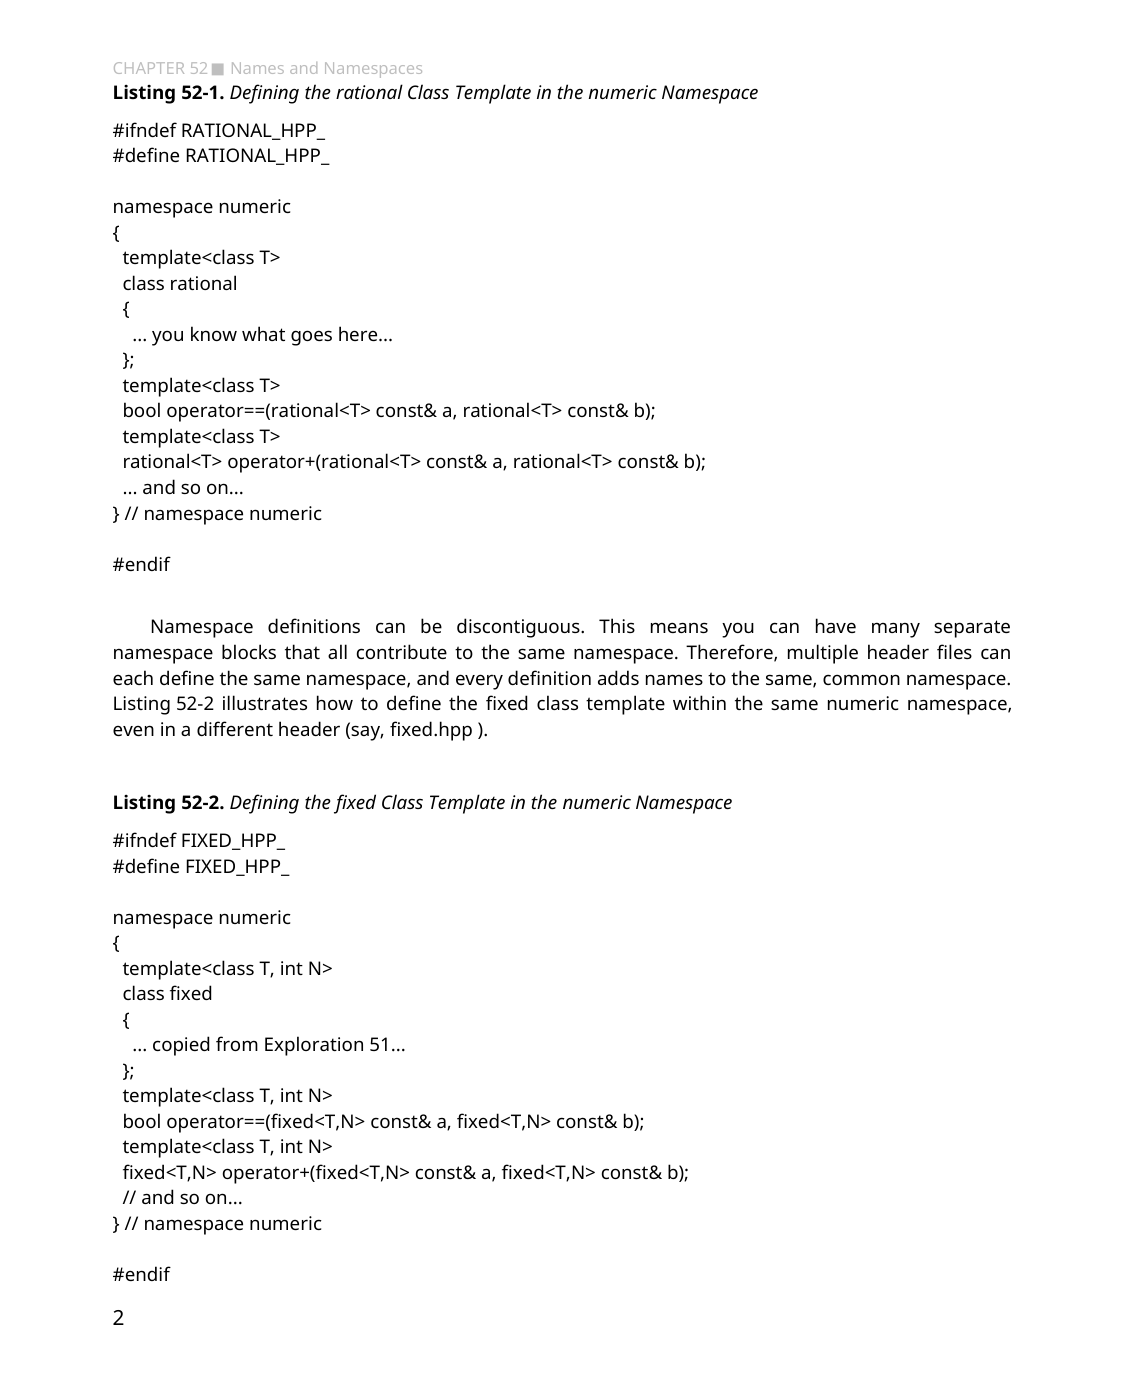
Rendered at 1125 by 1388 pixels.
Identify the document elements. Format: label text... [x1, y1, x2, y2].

text namespace numeric [112, 904, 1012, 929]
text template<class T, int N> [112, 955, 1012, 981]
text #define FIXED_HPP_ [112, 853, 1012, 878]
text }; [112, 1057, 1012, 1083]
text #ifndef RATIONAL_HPP_ [112, 117, 1012, 142]
text #endif [112, 1261, 1012, 1287]
text class rational [112, 270, 1012, 296]
text #endif [112, 551, 1012, 576]
text template<class T, int N> [112, 1134, 1012, 1159]
text }; [112, 347, 1012, 372]
text } // namespace numeric [112, 500, 1012, 525]
text // and so on... [112, 1185, 1012, 1210]
text #define RATIONAL_HPP_ [112, 142, 1012, 168]
text } // namespace numeric [112, 1210, 1012, 1236]
text fixed<T,N> operator+(fixed<T,N> const& a, fixed<T,N> const& b); [112, 1159, 1012, 1185]
text Listing 52-1. Defining the rational Class Template in the numeric Namespace [112, 79, 1012, 104]
text template<class T> [112, 372, 1012, 398]
text { [112, 296, 1012, 321]
text class fixed [112, 981, 1012, 1006]
text namespace numeric [112, 193, 1012, 219]
text template<class T> [112, 423, 1012, 449]
text bool operator==(fixed<T,N> const& a, fixed<T,N> const& b); [112, 1108, 1012, 1134]
text ... you know what goes here... [112, 321, 1012, 347]
text template<class T, int N> [112, 1083, 1012, 1108]
text template<class T> [112, 244, 1012, 270]
text Namespace definitions can be discontiguous. This means you can have many separate namespace blocks that all contribute to the same namespace. Therefore, multiple header files can each define the same namespace, and every definition adds names to the same, common namespace. Listing 52-2 illustrates how to define the fixed class template within the same numeric namespace, even in a different header (say, fixed.hpp ). [112, 614, 1012, 741]
text { [112, 929, 1012, 955]
text Listing 52-2. Defining the fixed Class Template in the numeric Namespace [112, 789, 1012, 815]
text ... copied from Exploration 51... [112, 1032, 1012, 1057]
text { [112, 219, 1012, 244]
text bool operator==(rational<T> const& a, rational<T> const& b); [112, 398, 1012, 423]
text ... and so on... [112, 474, 1012, 500]
text { [112, 1006, 1012, 1032]
text #ifndef FIXED_HPP_ [112, 827, 1012, 853]
text rational<T> operator+(rational<T> const& a, rational<T> const& b); [112, 449, 1012, 474]
